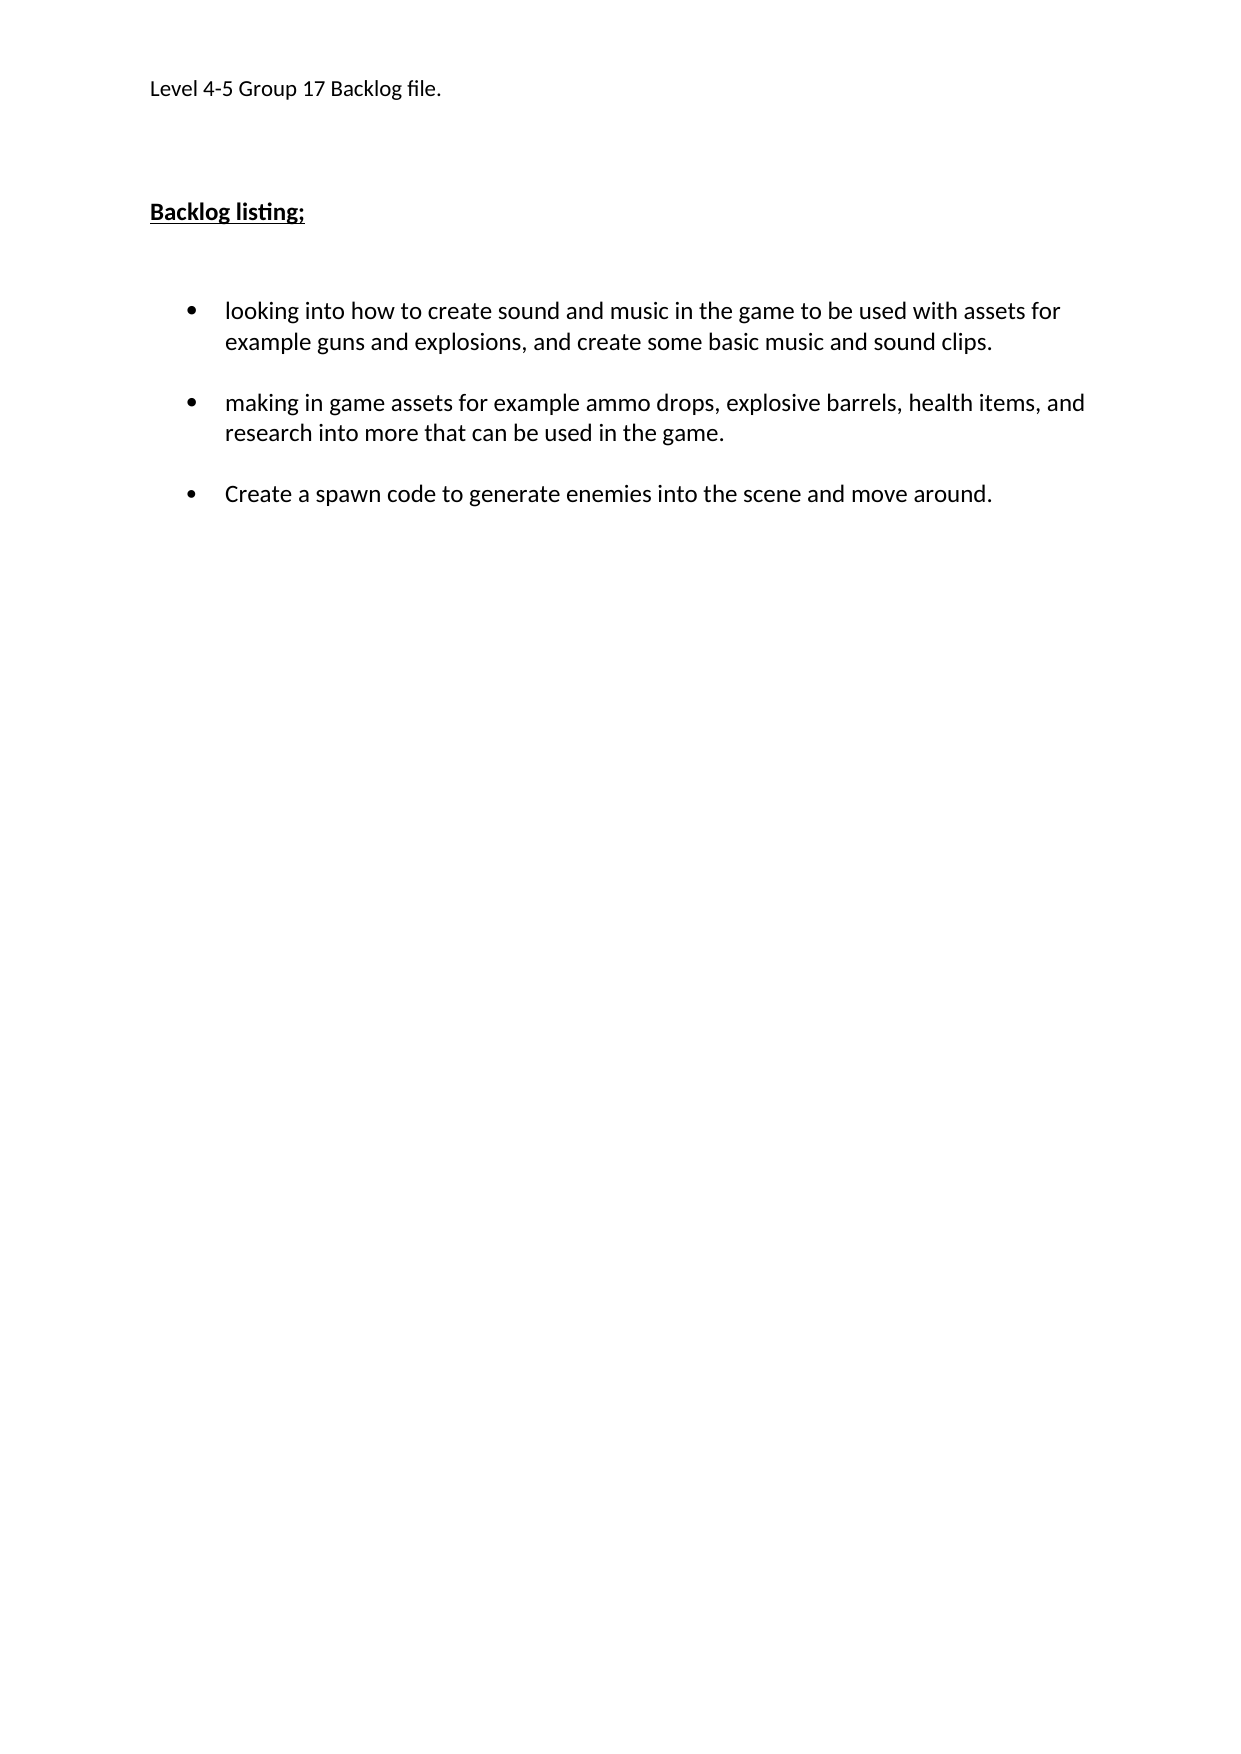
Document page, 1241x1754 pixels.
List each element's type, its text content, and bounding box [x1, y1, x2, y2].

list looking into how to create sound and music in the game to be used with assets for example guns and explosions, and create some basic music and sound clips. [187, 295, 1090, 356]
list Create a spawn code to generate enemies into the scene and move around. [187, 478, 1090, 509]
list making in game assets for example ammo drops, explosive barrels, health items, and research into more that can be used in the game. [187, 387, 1090, 448]
text Backlog listing; [150, 197, 1090, 227]
